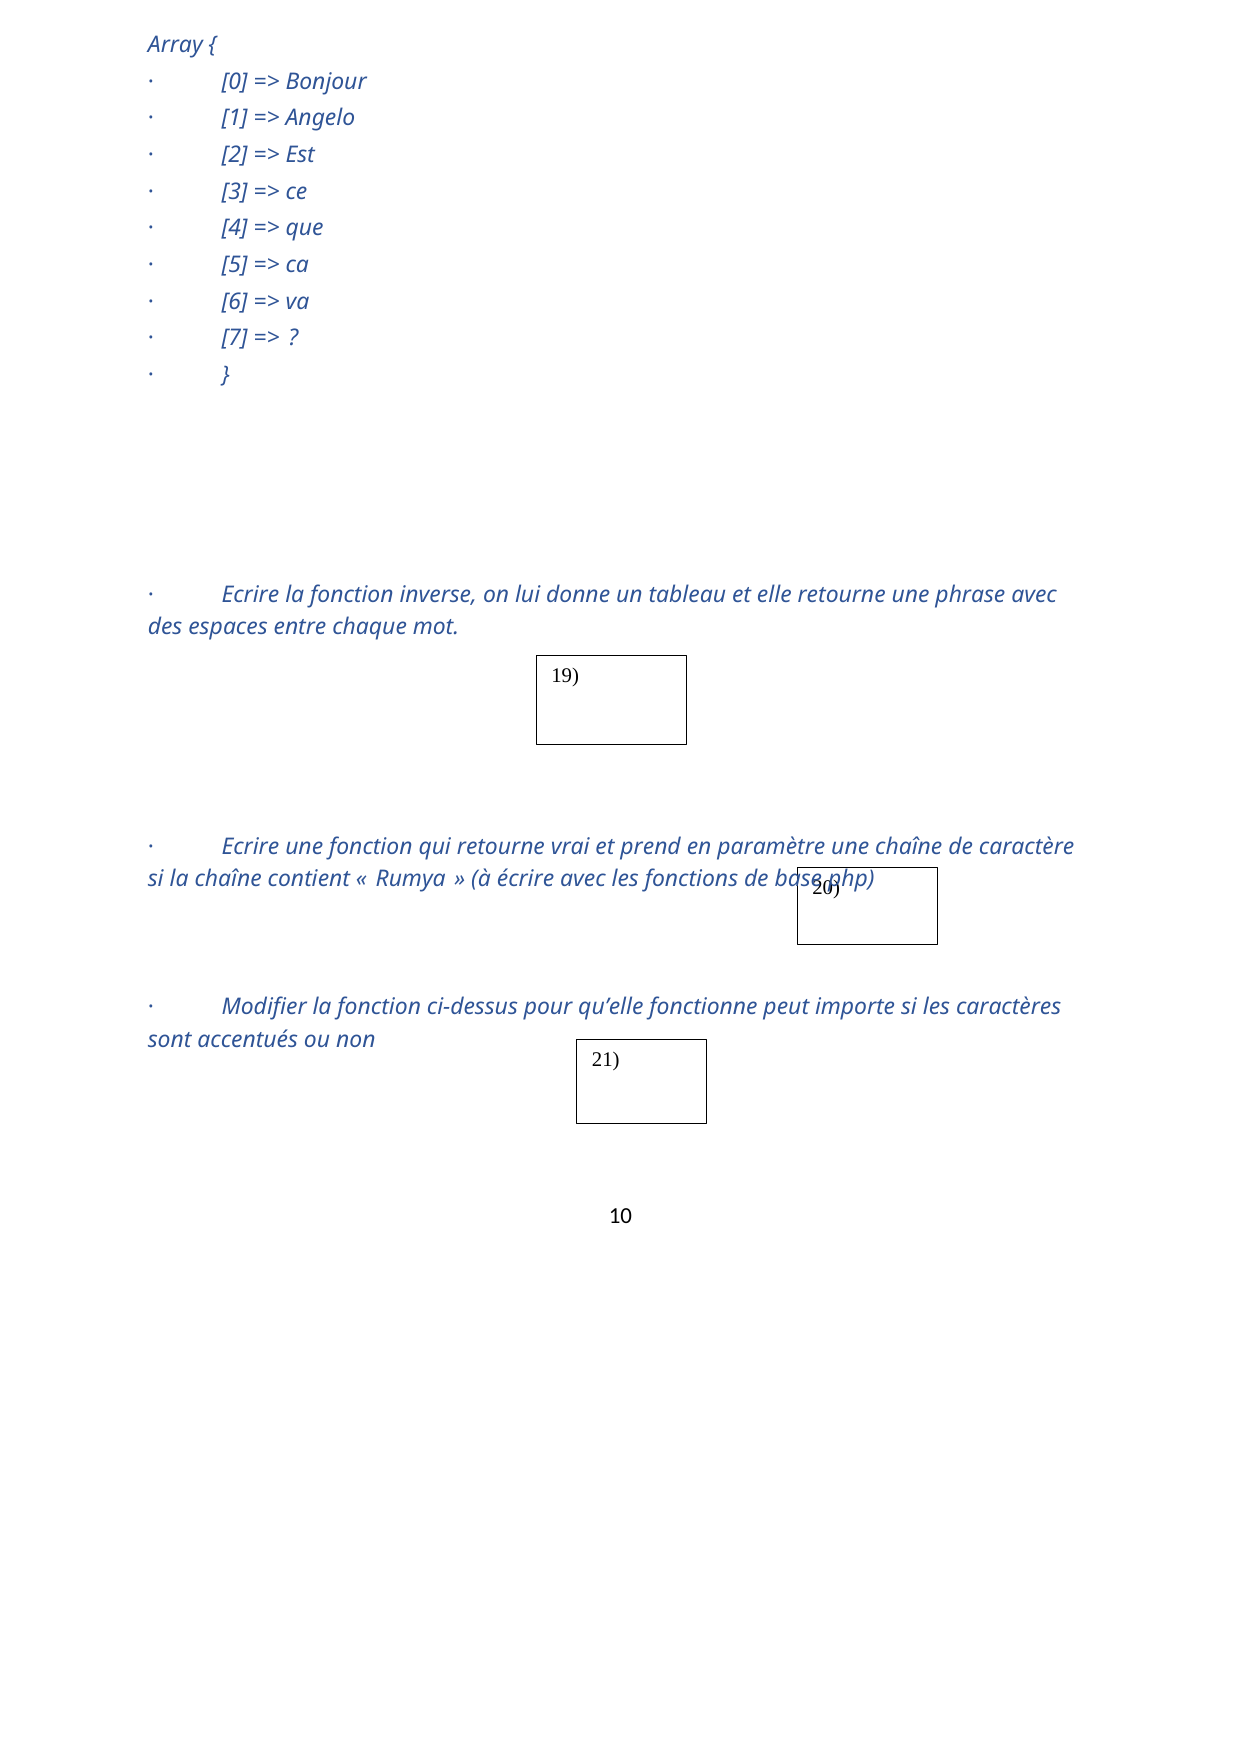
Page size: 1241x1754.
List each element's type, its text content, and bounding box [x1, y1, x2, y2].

list [3] => ce [148, 175, 1093, 206]
list [7] => ? [148, 321, 1093, 353]
list [2] => Est [148, 138, 1093, 169]
list [4] => que [148, 211, 1093, 243]
list Array { [148, 28, 1093, 59]
list [6] => va [148, 285, 1093, 316]
list [1] => Angelo [148, 101, 1093, 133]
list } [148, 358, 1093, 389]
list Ecrire une fonction qui retourne vrai et prend en paramètre une chaîne de caractère si la chaîne contient « Rumya » (à écrire avec les fonctions de base php) [148, 830, 1093, 893]
list Modifier la fonction ci-dessus pour qu’elle fonctionne peut importe si les caractères sont accentués ou non [148, 990, 1093, 1054]
list Ecrire la fonction inverse, on lui donne un tableau et elle retourne une phrase avec des espaces entre chaque mot. [148, 578, 1093, 641]
list [5] => ca [148, 248, 1093, 279]
list [0] => Bonjour [148, 65, 1093, 96]
